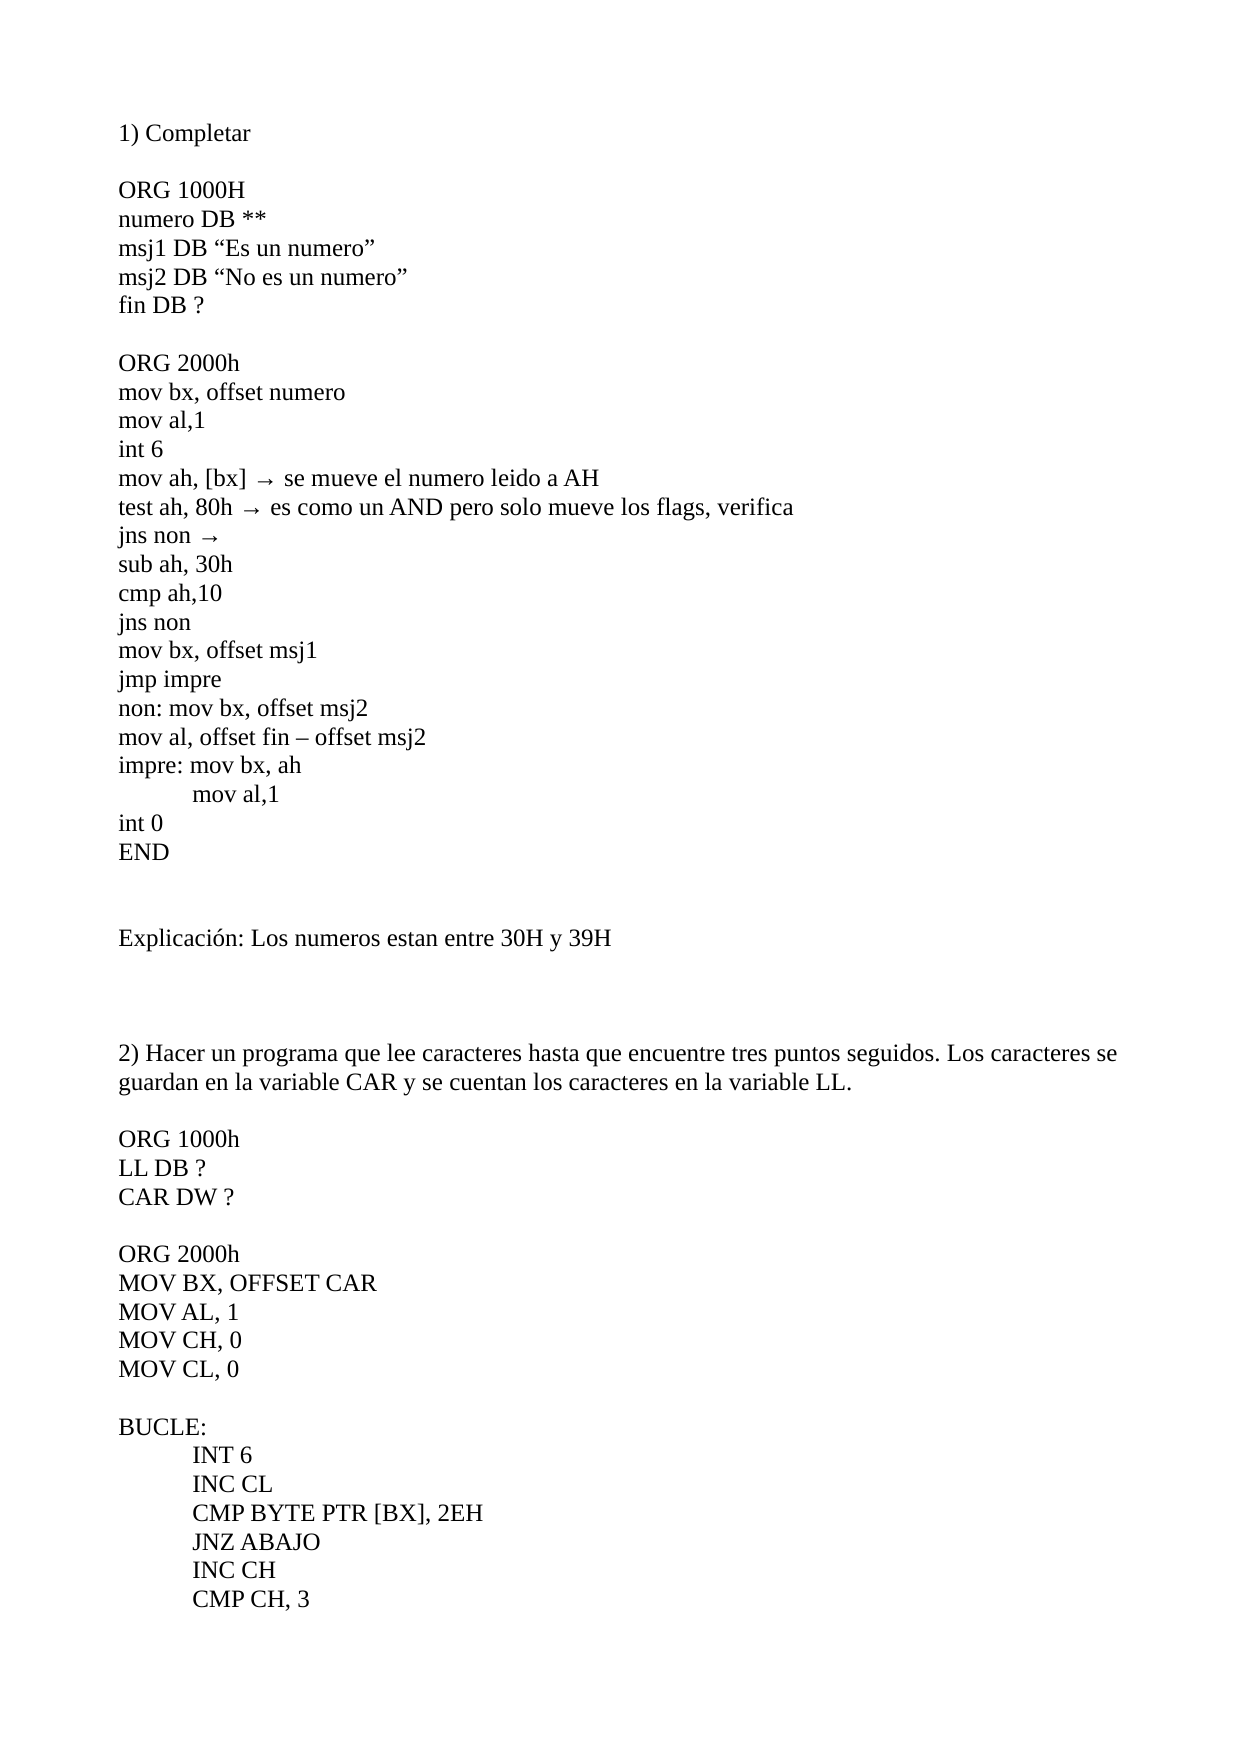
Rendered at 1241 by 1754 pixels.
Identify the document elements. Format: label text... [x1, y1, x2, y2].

text mov al,1 [118, 779, 1122, 808]
text mov bx, offset msj1 [118, 636, 1122, 664]
text CMP CH, 3 [118, 1584, 1122, 1613]
text mov al,1 [118, 406, 1122, 434]
text MOV CL, 0 [118, 1354, 1122, 1383]
text msj2 DB “No es un numero” [118, 262, 1122, 291]
text BUCLE: [118, 1412, 1122, 1441]
text impre: mov bx, ah [118, 751, 1122, 779]
text numero DB ** [118, 204, 1122, 233]
text non: mov bx, offset msj2 [118, 693, 1122, 722]
text 2) Hacer un programa que lee caracteres hasta que encuentre tres puntos seguidos. Los caracteres se guardan en la variable CAR y se cuentan los caracteres en la variable LL. ORG 1000h [118, 1038, 1122, 1153]
text 1) Completar [118, 118, 1122, 147]
text int 0 [118, 808, 1122, 837]
text jns non → [118, 521, 1122, 549]
text sub ah, 30h [118, 549, 1122, 578]
text test ah, 80h → es como un AND pero solo mueve los flags, verifica [118, 492, 1122, 521]
text Explicación: Los numeros estan entre 30H y 39H [118, 923, 1122, 952]
text INC CL [118, 1469, 1122, 1498]
text msj1 DB “Es un numero” [118, 233, 1122, 262]
text mov ah, [bx] → se mueve el numero leido a AH [118, 463, 1122, 492]
text mov al, offset fin – offset msj2 [118, 722, 1122, 751]
text END [118, 837, 1122, 866]
text jns non [118, 607, 1122, 636]
text CMP BYTE PTR [BX], 2EH [118, 1498, 1122, 1527]
text LL DB ? [118, 1153, 1122, 1182]
text fin DB ? [118, 291, 1122, 319]
text ORG 1000H [118, 176, 1122, 204]
text ORG 2000h [118, 348, 1122, 377]
text jmp impre [118, 664, 1122, 693]
text MOV AL, 1 [118, 1297, 1122, 1326]
text cmp ah,10 [118, 578, 1122, 607]
text CAR DW ? [118, 1182, 1122, 1211]
text MOV CH, 0 [118, 1326, 1122, 1354]
text int 6 [118, 434, 1122, 463]
text MOV BX, OFFSET CAR [118, 1268, 1122, 1297]
text INT 6 [118, 1441, 1122, 1469]
text INC CH [118, 1556, 1122, 1584]
text JNZ ABAJO [118, 1527, 1122, 1556]
text mov bx, offset numero [118, 377, 1122, 406]
text ORG 2000h [118, 1239, 1122, 1268]
